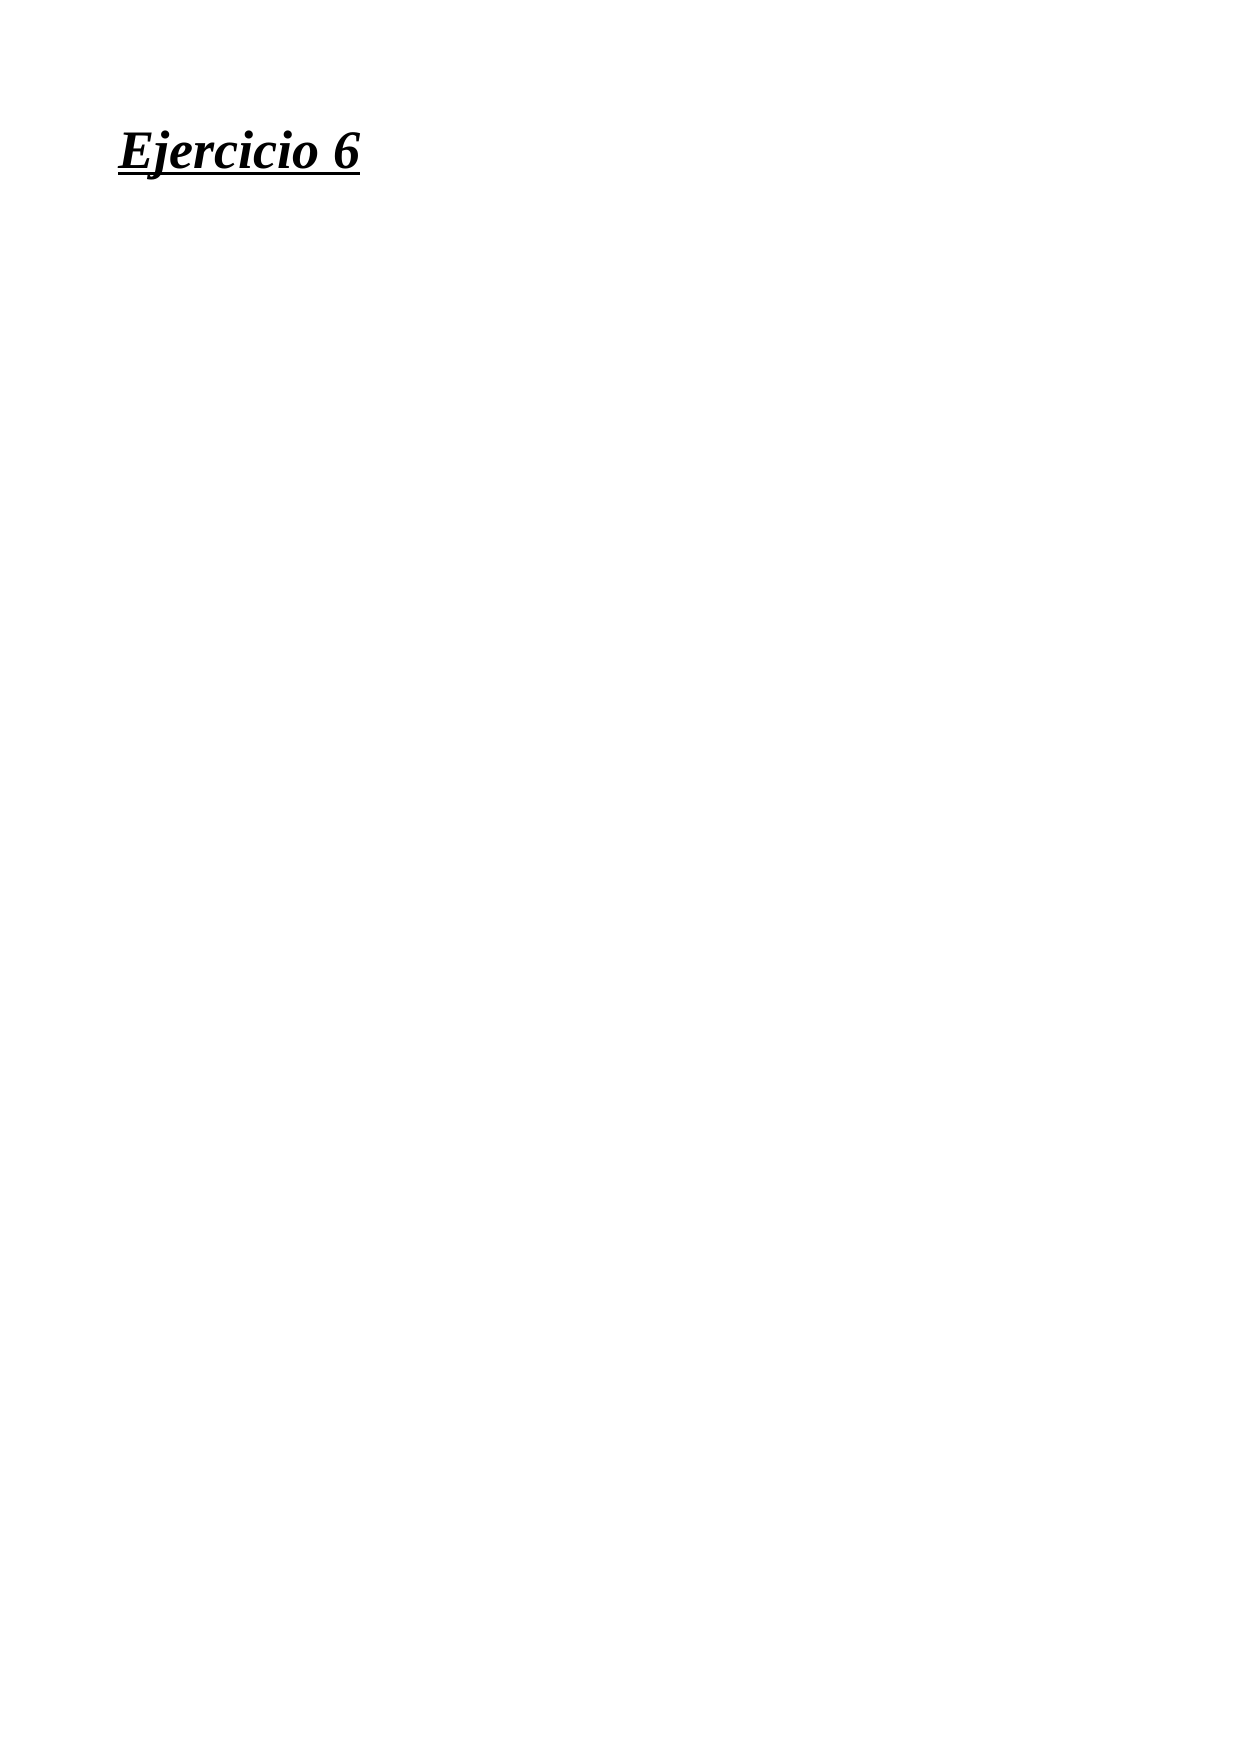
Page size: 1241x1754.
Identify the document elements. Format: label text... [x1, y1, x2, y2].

text Ejercicio 6 [118, 118, 1122, 180]
